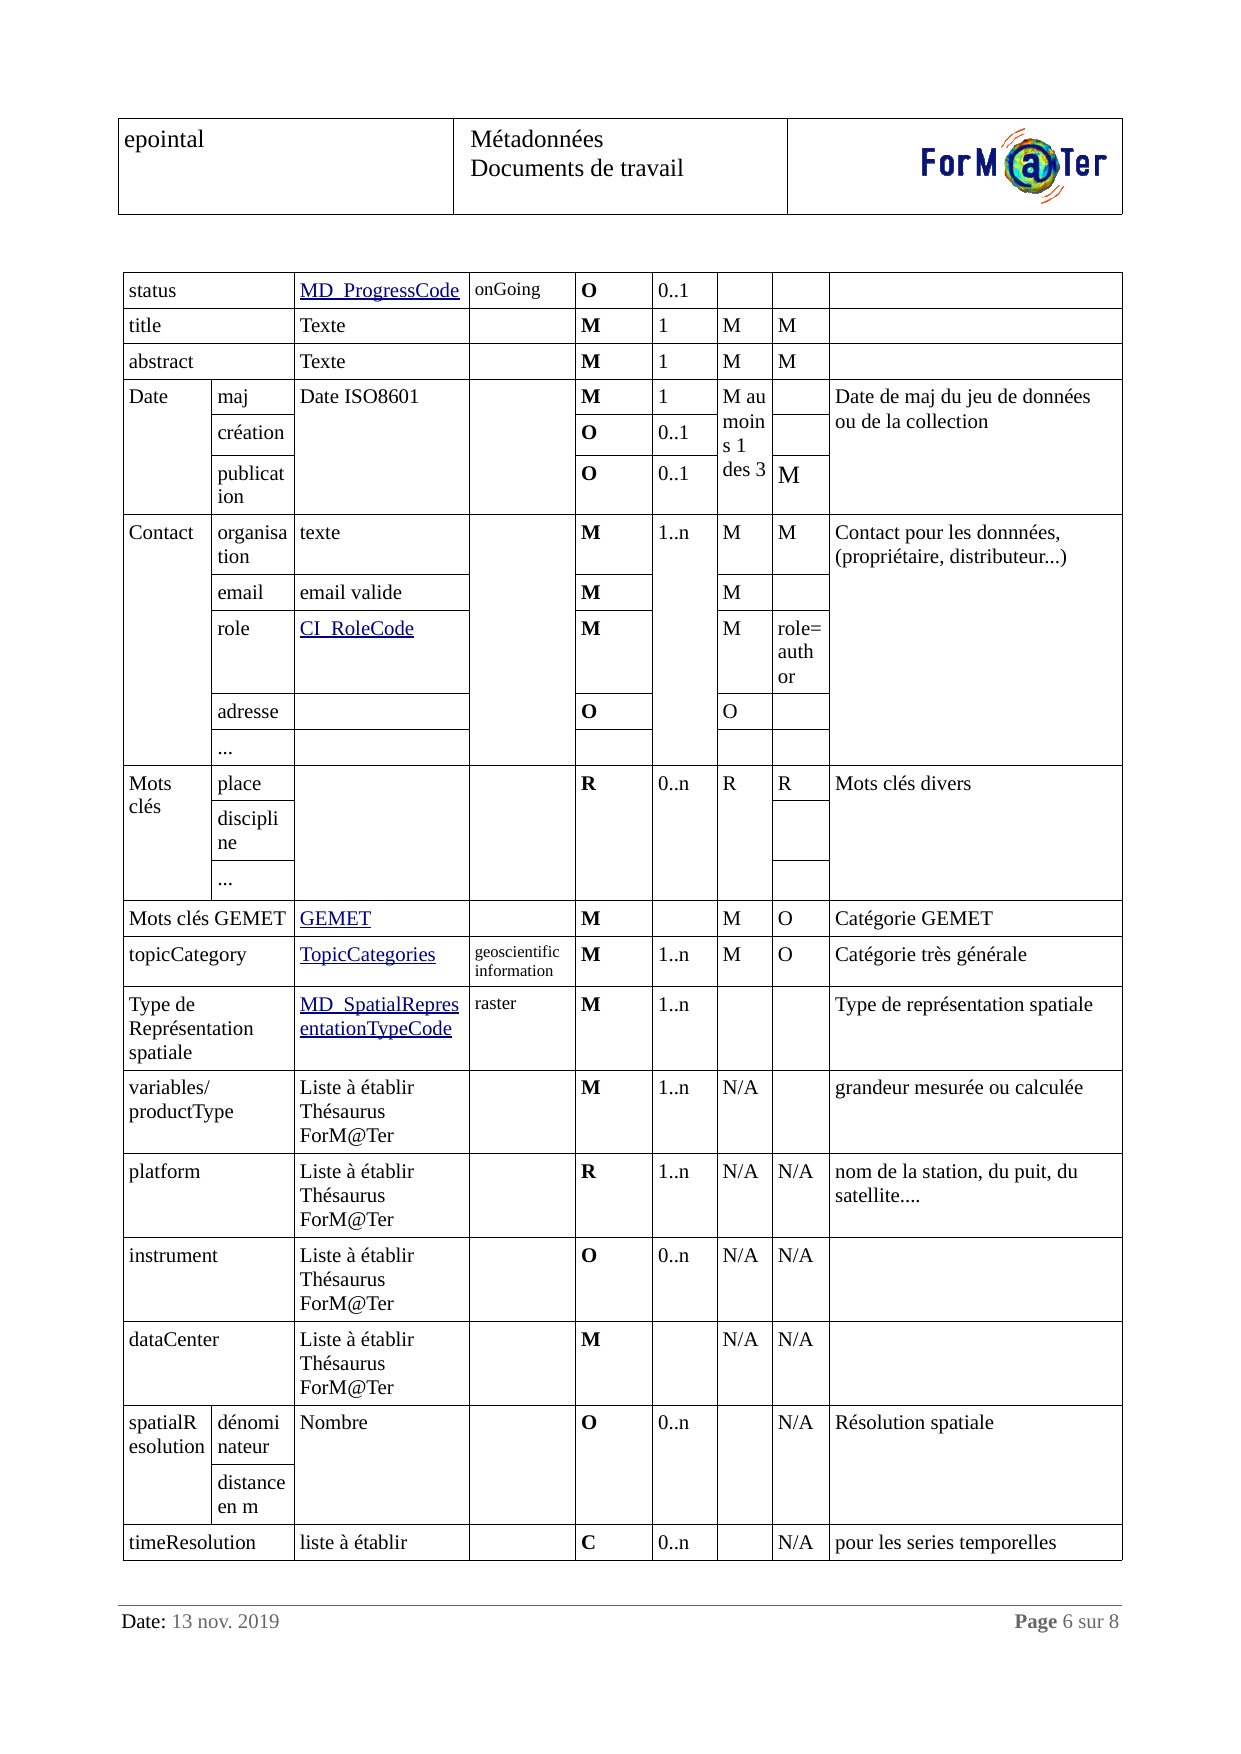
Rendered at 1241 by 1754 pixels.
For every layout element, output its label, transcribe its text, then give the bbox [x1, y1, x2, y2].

table_cell [830, 344, 1122, 379]
table_cell O [576, 273, 652, 307]
table_cell 1..n [653, 987, 717, 1069]
table_cell R [773, 766, 829, 800]
table_cell Liste à établir Thésaurus ForM@Ter [295, 1071, 469, 1153]
table_cell [773, 1071, 829, 1153]
table_cell [773, 861, 829, 900]
table_cell 1 [653, 344, 717, 379]
table_cell Texte [295, 344, 469, 379]
table_cell O [773, 937, 829, 986]
table_cell email valide [295, 575, 469, 609]
table_cell [470, 901, 575, 936]
table_cell N/A [773, 1154, 829, 1237]
table_cell Contact [124, 515, 211, 764]
table_cell N/A [718, 1154, 772, 1237]
table_cell email [212, 575, 294, 609]
table_cell topicCategory [124, 937, 294, 986]
table_cell [718, 987, 772, 1069]
table_cell role [212, 611, 294, 693]
table_cell C [576, 1525, 652, 1559]
table_cell distance en m [212, 1465, 294, 1524]
table_cell Texte [295, 309, 469, 343]
table_cell discipline [212, 801, 294, 860]
table_cell [773, 694, 829, 729]
table_cell N/A [773, 1406, 829, 1524]
table_cell [470, 344, 575, 379]
table_cell [470, 1071, 575, 1153]
table_cell role= author [773, 611, 829, 693]
table_cell 1 [653, 380, 717, 414]
table_cell Type de représentation spatiale [830, 987, 1122, 1069]
table_cell [773, 415, 829, 454]
table_cell [470, 1406, 575, 1524]
table_cell [470, 515, 575, 764]
table_cell M [576, 515, 652, 574]
table_cell [773, 380, 829, 414]
table_cell O [576, 415, 652, 454]
table_cell R [718, 766, 772, 900]
table_cell M [576, 309, 652, 343]
table_cell Type de Représentation spatiale [124, 987, 294, 1069]
table_cell Mots clés divers [830, 766, 1122, 900]
table_cell N/A [773, 1525, 829, 1559]
table_cell Catégorie GEMET [830, 901, 1122, 936]
table_cell [830, 273, 1122, 307]
table_cell pour les series temporelles [830, 1525, 1122, 1559]
table_cell R [576, 766, 652, 900]
table_cell 0..1 [653, 273, 717, 307]
table_cell O [773, 901, 829, 936]
table_cell N/A [718, 1322, 772, 1404]
table_cell maj [212, 380, 294, 414]
table_cell grandeur mesurée ou calculée [830, 1071, 1122, 1153]
table_cell Mots clés GEMET [124, 901, 294, 936]
table_cell 1..n [653, 1154, 717, 1237]
table_cell Nombre [295, 1406, 469, 1524]
table_cell Liste à établir Thésaurus ForM@Ter [295, 1322, 469, 1404]
table_cell 0..n [653, 1406, 717, 1524]
table_cell M [718, 309, 772, 343]
table_cell M [576, 611, 652, 693]
table_cell Mots clés [124, 766, 211, 900]
table_cell O [576, 1238, 652, 1321]
table_cell dénominateur [212, 1406, 294, 1464]
table_cell [773, 801, 829, 860]
table_cell variables/productType [124, 1071, 294, 1153]
table_cell [470, 1322, 575, 1404]
table_cell M [773, 309, 829, 343]
table_cell Date de maj du jeu de données ou de la collection [830, 380, 1122, 514]
table_cell 0..n [653, 766, 717, 900]
table_cell ... [212, 861, 294, 900]
table_cell geoscientific information [470, 937, 575, 986]
table_cell M [576, 987, 652, 1069]
table_cell N/A [718, 1071, 772, 1153]
table_cell onGoing [470, 273, 575, 307]
table_cell M au moins 1 des 3 [718, 380, 772, 514]
table_cell MD_ProgressCode [295, 273, 469, 307]
table_cell O [576, 694, 652, 729]
table_cell ... [212, 730, 294, 764]
table_cell [470, 380, 575, 514]
table_cell abstract [124, 344, 294, 379]
table_cell [718, 1406, 772, 1524]
table_cell O [576, 456, 652, 514]
table_cell Liste à établir Thésaurus ForM@Ter [295, 1154, 469, 1237]
table_cell M [576, 1071, 652, 1153]
table_cell Date [124, 380, 211, 514]
table_cell M [576, 575, 652, 609]
table_cell M [718, 344, 772, 379]
table_cell [773, 575, 829, 609]
table_cell M [576, 1322, 652, 1404]
table_cell place [212, 766, 294, 800]
table_cell status [124, 273, 294, 307]
table_cell [295, 766, 469, 900]
table_cell CI_RoleCode [295, 611, 469, 693]
table_cell [830, 1238, 1122, 1321]
table_cell nom de la station, du puit, du satellite.... [830, 1154, 1122, 1237]
table_cell O [576, 1406, 652, 1524]
table_cell Catégorie très générale [830, 937, 1122, 986]
table_cell Contact pour les donnnées, (propriétaire, distributeur...) [830, 515, 1122, 764]
table_cell N/A [773, 1238, 829, 1321]
table_cell [773, 273, 829, 307]
table_cell M [718, 901, 772, 936]
table_cell M [773, 515, 829, 574]
table_cell timeResolution [124, 1525, 294, 1559]
table_cell [773, 730, 829, 764]
table_cell M [718, 937, 772, 986]
table_cell raster [470, 987, 575, 1069]
table_cell GEMET [295, 901, 469, 936]
table_cell [653, 1322, 717, 1404]
table_cell R [576, 1154, 652, 1237]
table_cell Date ISO8601 [295, 380, 469, 514]
table_cell M [718, 611, 772, 693]
table_cell [830, 1322, 1122, 1404]
table_cell 0..1 [653, 456, 717, 514]
table_cell [718, 273, 772, 307]
table_cell M [718, 515, 772, 574]
table_cell [653, 901, 717, 936]
table_cell [718, 1525, 772, 1559]
table_cell [576, 730, 652, 764]
table_cell [718, 730, 772, 764]
table_cell organisation [212, 515, 294, 574]
table_cell 0..1 [653, 415, 717, 454]
table_cell liste à établir [295, 1525, 469, 1559]
table_cell texte [295, 515, 469, 574]
table_cell 0..n [653, 1238, 717, 1321]
table_cell M [576, 344, 652, 379]
table_cell TopicCategories [295, 937, 469, 986]
table_cell 0..n [653, 1525, 717, 1559]
table_cell spatialResolution [124, 1406, 211, 1524]
table_cell 1..n [653, 515, 717, 764]
table_cell M [576, 380, 652, 414]
table_cell [295, 730, 469, 764]
table_cell dataCenter [124, 1322, 294, 1404]
table_cell [773, 987, 829, 1069]
table_cell [470, 309, 575, 343]
table_cell N/A [718, 1238, 772, 1321]
table_cell 1..n [653, 937, 717, 986]
table_cell M [773, 456, 829, 514]
table_cell platform [124, 1154, 294, 1237]
table_cell Résolution spatiale [830, 1406, 1122, 1524]
table_cell M [718, 575, 772, 609]
table_cell [470, 1154, 575, 1237]
table_cell instrument [124, 1238, 294, 1321]
table_cell MD_SpatialRepresentationTypeCode [295, 987, 469, 1069]
table_cell [470, 766, 575, 900]
table_cell M [576, 937, 652, 986]
table_cell publication [212, 456, 294, 514]
table_cell M [773, 344, 829, 379]
table_cell N/A [773, 1322, 829, 1404]
table_cell [830, 309, 1122, 343]
table_cell M [576, 901, 652, 936]
table_cell O [718, 694, 772, 729]
table_cell title [124, 309, 294, 343]
table_cell création [212, 415, 294, 454]
picture [911, 123, 1117, 208]
table_cell Liste à établir Thésaurus ForM@Ter [295, 1238, 469, 1321]
table_cell 1 [653, 309, 717, 343]
table_cell [470, 1525, 575, 1559]
table_cell [295, 694, 469, 729]
table_cell 1..n [653, 1071, 717, 1153]
table_cell [470, 1238, 575, 1321]
table_cell adresse [212, 694, 294, 729]
